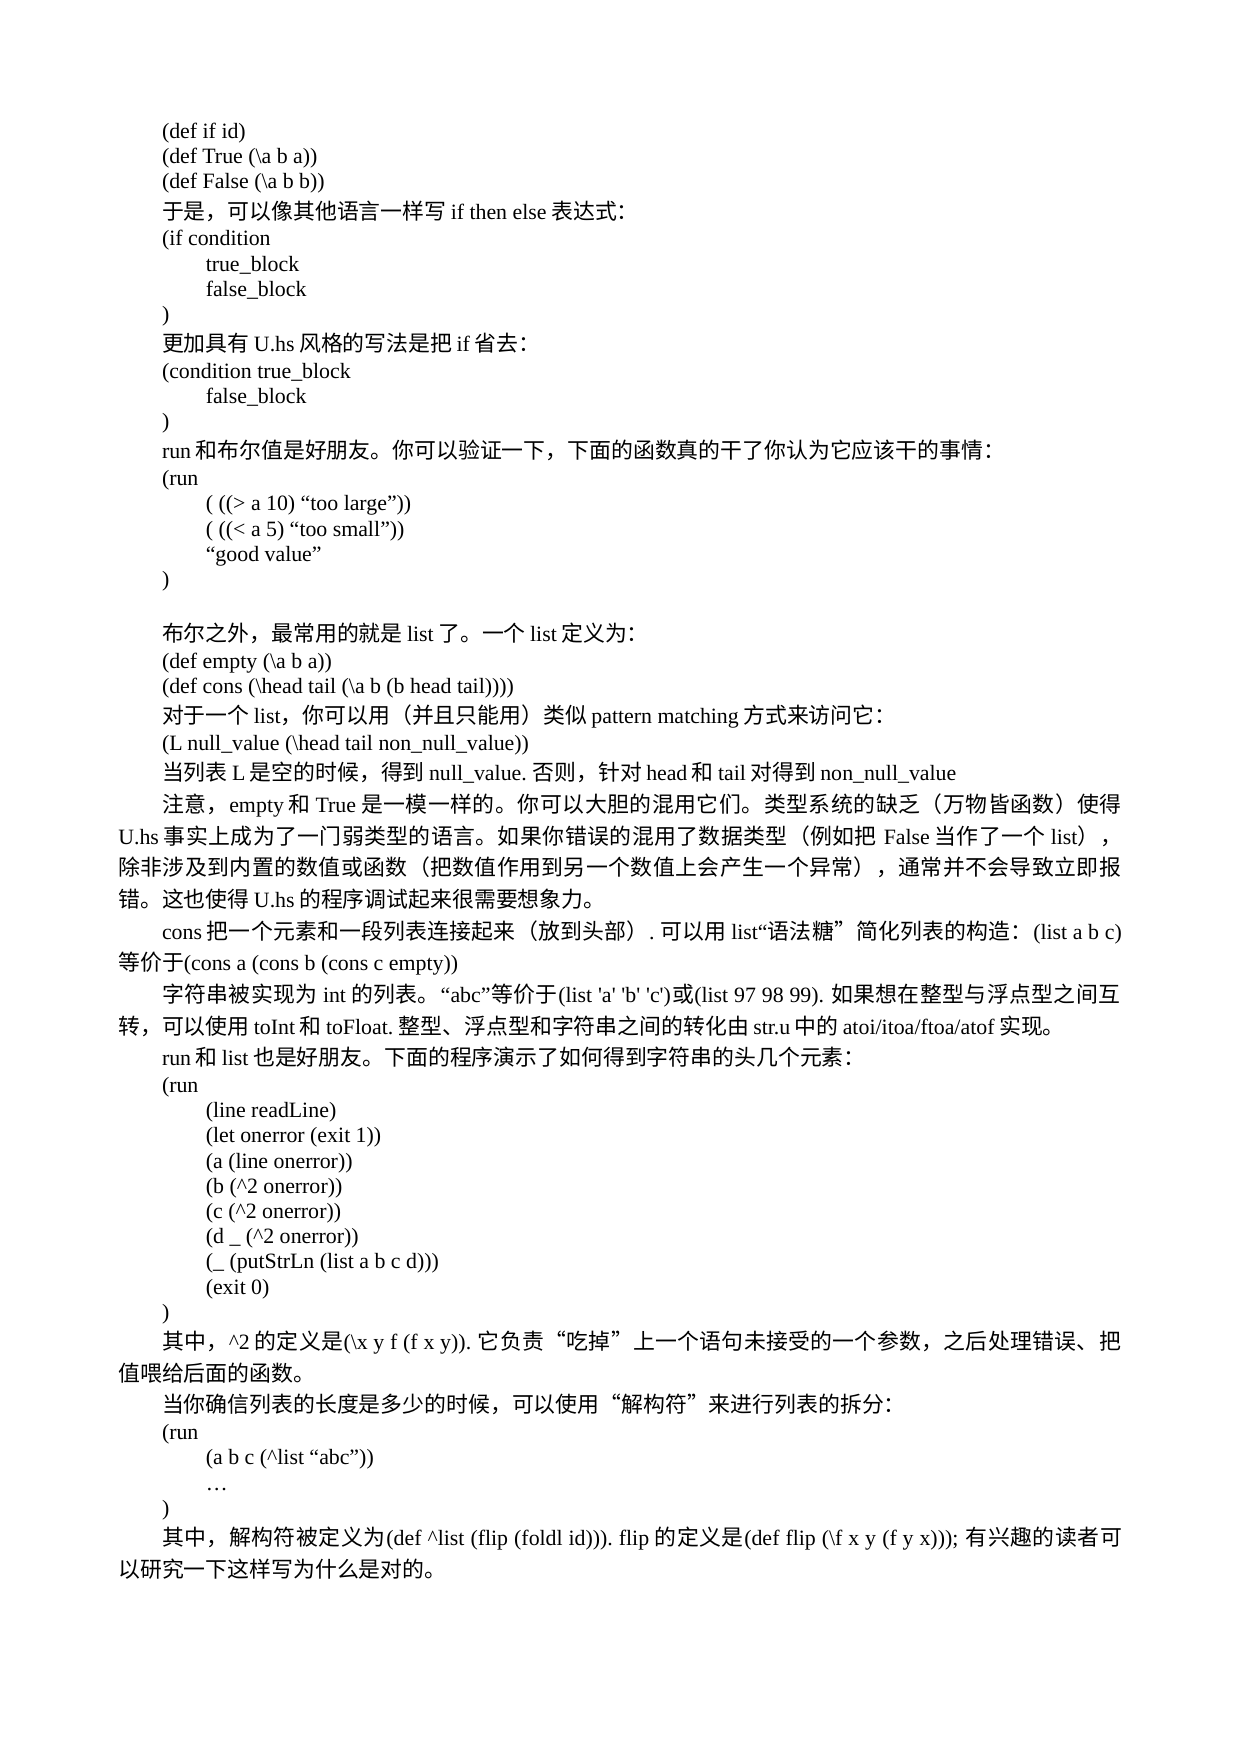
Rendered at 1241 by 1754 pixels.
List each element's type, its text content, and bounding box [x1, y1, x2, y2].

text 对于一个list，你可以用（并且只能用）类似pattern matching方式来访问它： [118, 698, 1122, 730]
text ) [118, 1495, 1122, 1520]
text (def empty (\a b a)) [118, 648, 1122, 673]
text false_block [118, 276, 1122, 301]
text ( ((> a 10) “too large”)) [118, 490, 1122, 516]
text (exit 0) [118, 1274, 1122, 1299]
text true_block [118, 251, 1122, 276]
text 于是，可以像其他语言一样写if then else表达式： [118, 194, 1122, 225]
text ) [118, 1299, 1122, 1324]
text 更加具有U.hs风格的写法是把if省去： [118, 326, 1122, 358]
text (def if id) [118, 118, 1122, 143]
text run和list也是好朋友。下面的程序演示了如何得到字符串的头几个元素： [118, 1040, 1122, 1072]
text run和布尔值是好朋友。你可以验证一下，下面的函数真的干了你认为它应该干的事情： [118, 433, 1122, 465]
text ) [118, 408, 1122, 433]
text (let onerror (exit 1)) [118, 1122, 1122, 1148]
text 其中，^2的定义是(\x y f (f x y)). 它负责“吃掉”上一个语句未接受的一个参数，之后处理错误、把值喂给后面的函数。 [118, 1324, 1122, 1387]
text 当你确信列表的长度是多少的时候，可以使用“解构符”来进行列表的拆分： [118, 1387, 1122, 1419]
text false_block [118, 383, 1122, 408]
text ) [118, 566, 1122, 591]
text (c (^2 onerror)) [118, 1198, 1122, 1223]
text (a b c (^list “abc”)) [118, 1444, 1122, 1469]
text “good value” [118, 541, 1122, 566]
text 注意，empty和True是一模一样的。你可以大胆的混用它们。类型系统的缺乏（万物皆函数）使得U.hs事实上成为了一门弱类型的语言。如果你错误的混用了数据类型（例如把False当作了一个list），除非涉及到内置的数值或函数（把数值作用到另一个数值上会产生一个异常），通常并不会导致立即报错。这也使得U.hs的程序调试起来很需要想象力。 [118, 787, 1122, 914]
text 字符串被实现为int的列表。“abc”等价于(list 'a' 'b' 'c')或(list 97 98 99). 如果想在整型与浮点型之间互转，可以使用toInt和toFloat. 整型、浮点型和字符串之间的转化由str.u中的atoi/itoa/ftoa/atof实现。 [118, 977, 1122, 1040]
text … [118, 1469, 1122, 1495]
text (def cons (\head tail (\a b (b head tail)))) [118, 673, 1122, 698]
text (if condition [118, 225, 1122, 251]
text (L null_value (\head tail non_null_value)) [118, 730, 1122, 755]
text 当列表L是空的时候，得到null_value. 否则，针对head和tail对得到non_null_value [118, 755, 1122, 787]
text ) [118, 301, 1122, 326]
text cons把一个元素和一段列表连接起来（放到头部）. 可以用list“语法糖”简化列表的构造：(list a b c)等价于(cons a (cons b (cons c empty)) [118, 914, 1122, 977]
text (def False (\a b b)) [118, 168, 1122, 194]
text (d _ (^2 onerror)) [118, 1223, 1122, 1248]
text (run [118, 1419, 1122, 1444]
text (def True (\a b a)) [118, 143, 1122, 168]
text (run [118, 465, 1122, 490]
text ( ((< a 5) “too small”)) [118, 516, 1122, 541]
text (b (^2 onerror)) [118, 1173, 1122, 1198]
text (line readLine) [118, 1097, 1122, 1122]
text 其中，解构符被定义为(def ^list (flip (foldl id))). flip的定义是(def flip (\f x y (f y x))); 有兴趣的读者可以研究一下这样写为什么是对的。 [118, 1520, 1122, 1583]
text (_ (putStrLn (list a b c d))) [118, 1248, 1122, 1274]
text (run [118, 1072, 1122, 1097]
text 布尔之外，最常用的就是list了。一个list定义为： [118, 616, 1122, 648]
text (condition true_block [118, 358, 1122, 383]
text (a (line onerror)) [118, 1148, 1122, 1173]
